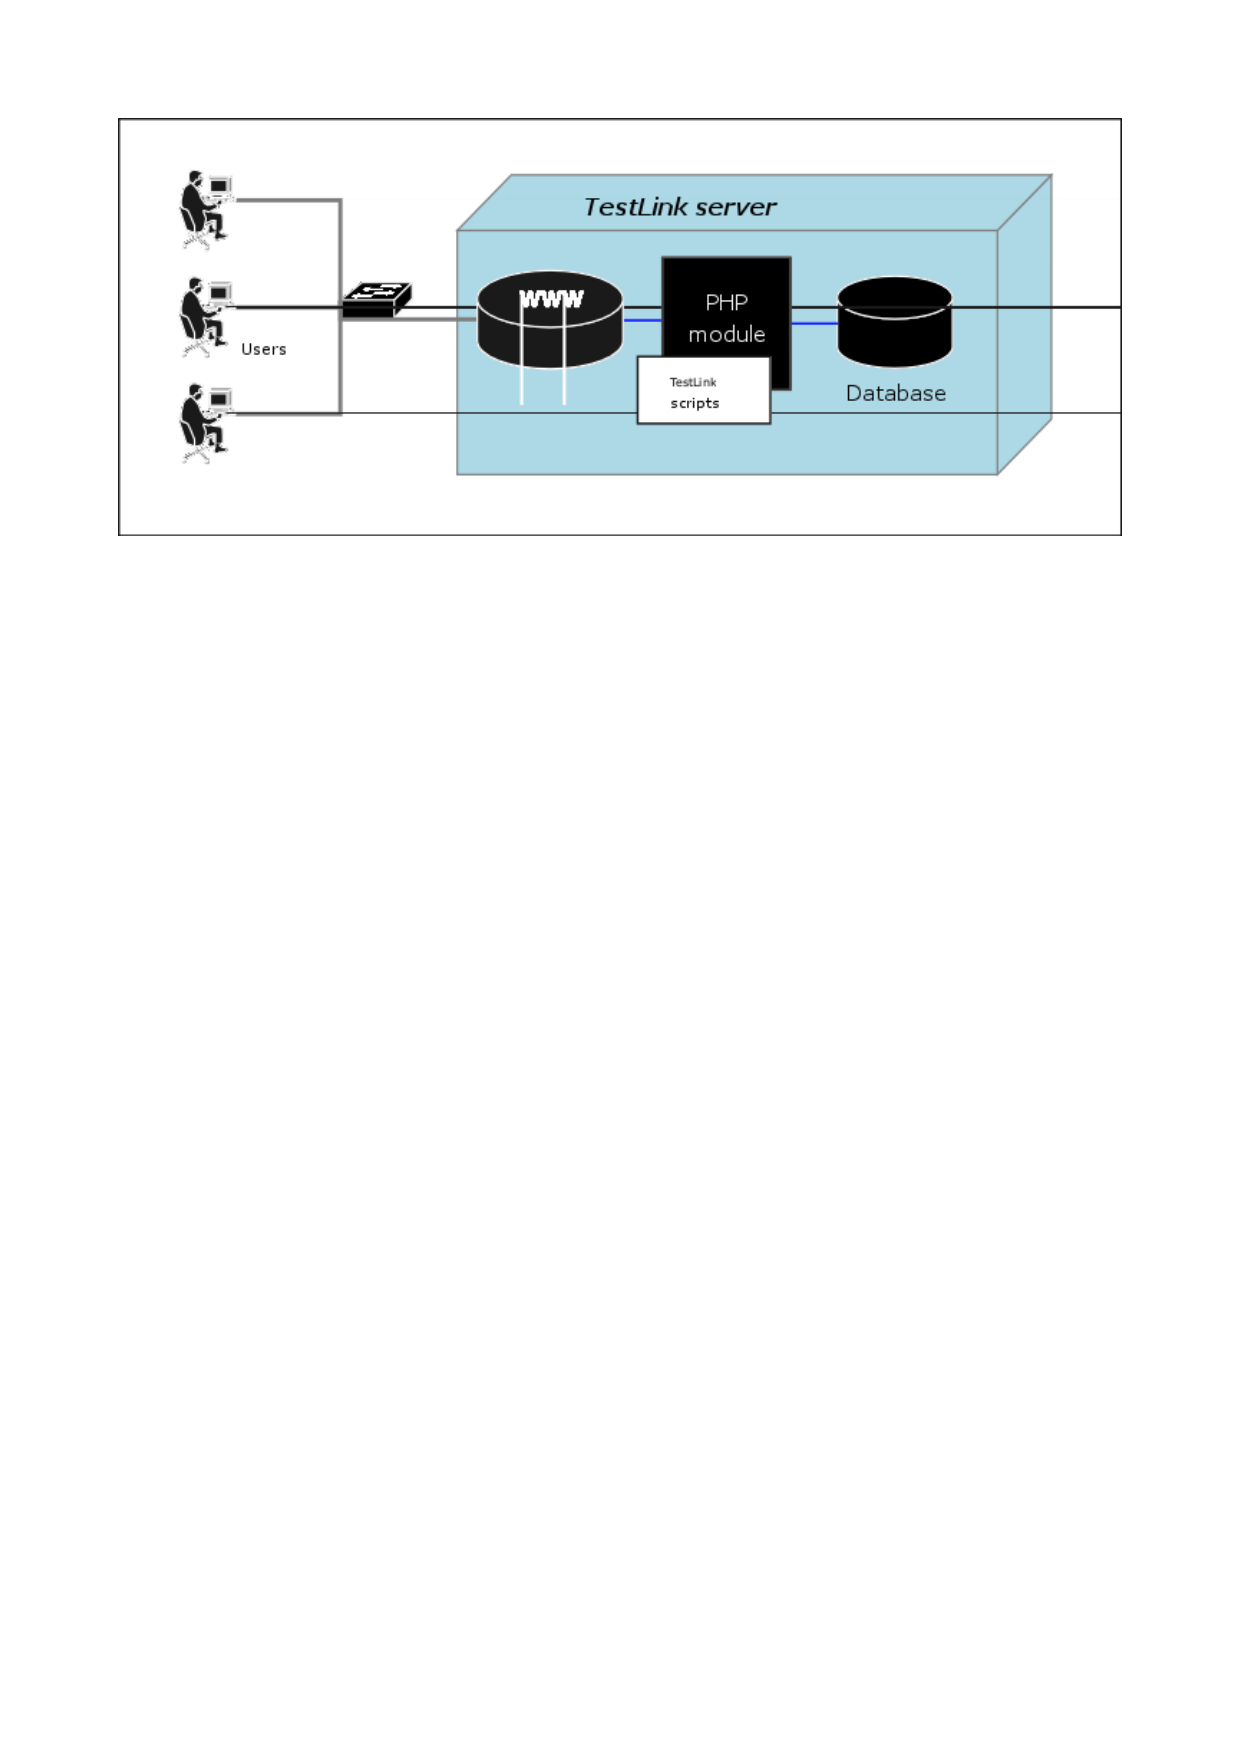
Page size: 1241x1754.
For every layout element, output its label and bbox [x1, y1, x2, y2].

picture [118, 118, 1122, 536]
